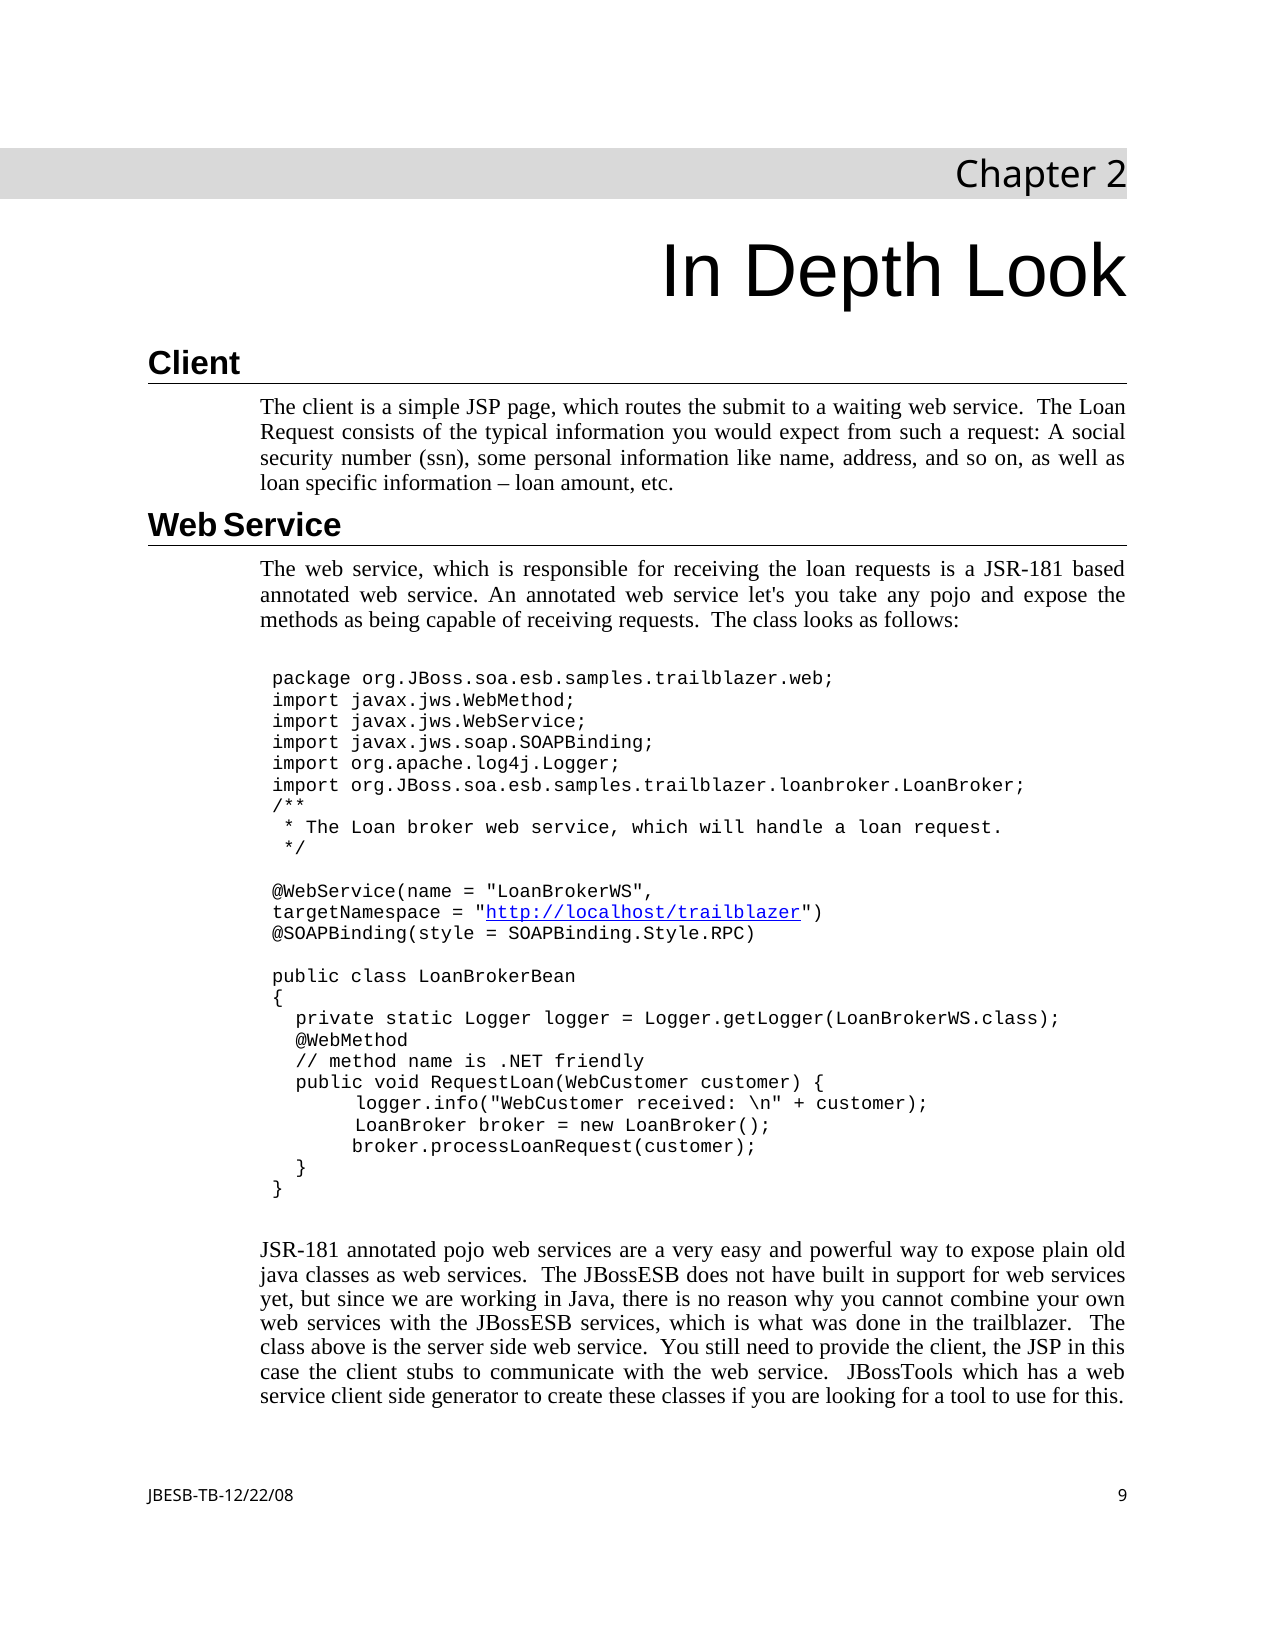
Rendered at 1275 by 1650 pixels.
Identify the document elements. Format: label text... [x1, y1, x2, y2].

title In Depth Look [263, 228, 1127, 312]
text The client is a simple JSP page, which routes the submit to a waiting web service. The Loan Request consists of the typical information you would expect from such a request: A social security number (ssn), some personal information like name, address, and so on, as well as loan specific information – loan amount, etc. [260, 394, 1127, 496]
subtitle Client [148, 344, 1127, 383]
text The web service, which is responsible for receiving the loan requests is a JSR-181 based annotated web service. An annotated web service let's you take any pojo and expose the methods as being capable of receiving requests. The class looks as follows: [260, 556, 1127, 633]
text JSR-181 annotated pojo web services are a very easy and powerful way to expose plain old java classes as web services. The JBossESB does not have built in support for web services yet, but since we are working in Java, there is no reason why you cannot combine your own web services with the JBossESB services, which is what was done in the trailblazer. The class above is the server side web service. You still need to provide the client, the JSP in this case the client stubs to communicate with the web service. JBossTools which has a web service client side generator to create these classes if you are looking for a tool to use for this. [260, 1237, 1127, 1408]
subtitle Web Service [148, 506, 1127, 545]
text package org.JBoss.soa.esb.samples.trailblazer.web; import javax.jws.WebMethod; import javax.jws.WebService; import javax.jws.soap.SOAPBinding; import org.apache.log4j.Logger; import org.JBoss.soa.esb.samples.trailblazer.loanbroker.LoanBroker; /** * The Loan broker web service, which will handle a loan request. */ @WebService(name = "LoanBrokerWS", targetNamespace = "http://localhost/trailblazer") @SOAPBinding(style = SOAPBinding.Style.RPC) public class LoanBrokerBean { private static Logger logger = Logger.getLogger(LoanBrokerWS.class); @WebMethod // method name is .NET friendly public void RequestLoan(WebCustomer customer) { logger.info("WebCustomer received: \n" + customer); LoanBroker broker = new LoanBroker(); broker.processLoanRequest(customer); } } [272, 669, 1127, 1201]
